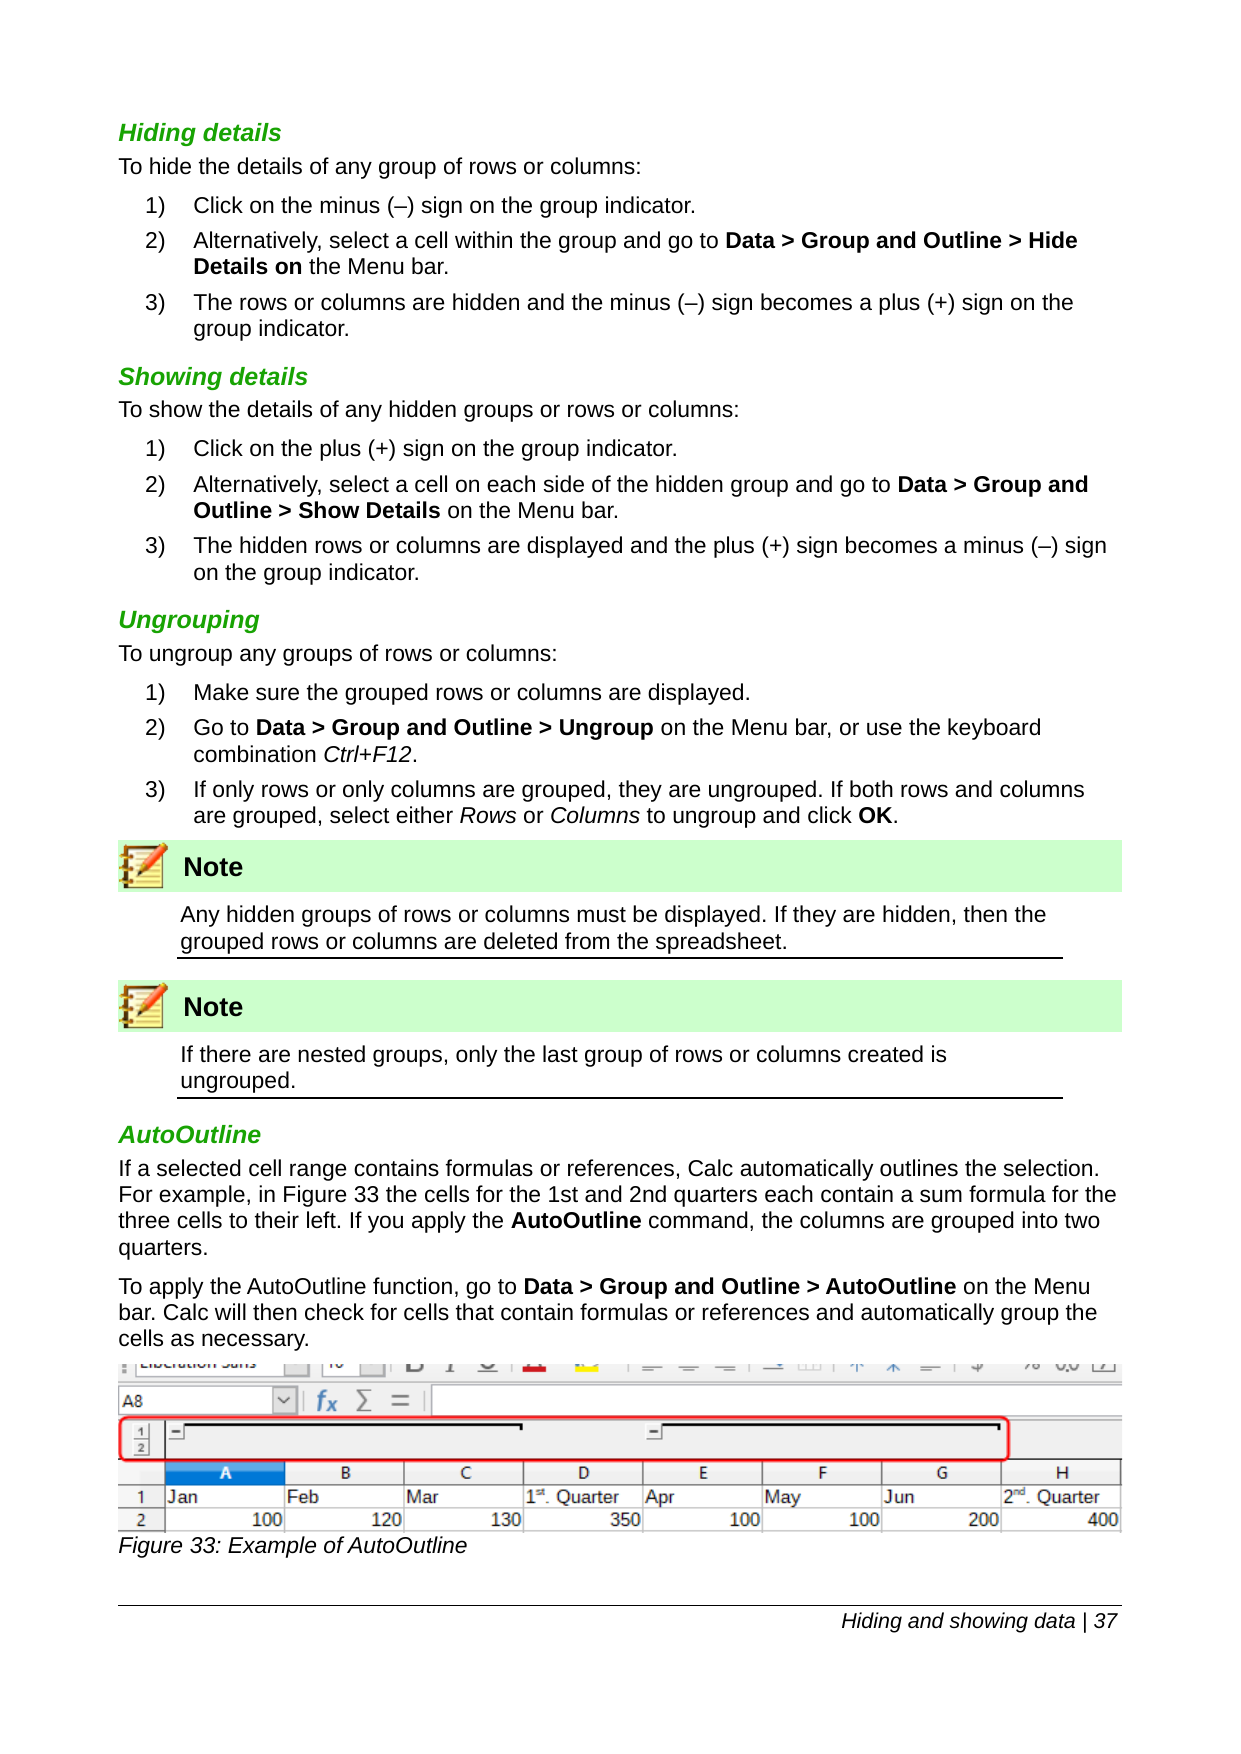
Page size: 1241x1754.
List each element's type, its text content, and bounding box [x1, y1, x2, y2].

subtitle Showing details [118, 362, 1122, 391]
picture [118, 1364, 1123, 1533]
text If a selected cell range contains formulas or references, Calc automatically outlines the selection. For example, in Figure 33 the cells for the 1st and 2nd quarters each contain a sum formula for the three cells to their left. If you apply the AutoOutline command, the columns are grouped into two quarters. [118, 1155, 1122, 1260]
text To apply the AutoOutline function, go to Data > Group and Outline > AutoOutline on the Menu bar. Calc will then check for cells that contain formulas or references and automatically group the cells as necessary. [118, 1273, 1122, 1352]
picture [119, 981, 170, 1032]
list To hide the details of any group of rows or columns: [118, 153, 1122, 179]
list Alternatively, select a cell on each side of the hidden group and go to Data > Group and Outline > Show Details on the Menu bar. [165, 471, 1122, 523]
list Go to Data > Group and Outline > Ungroup on the Menu bar, or use the keyboard combination Ctrl+F12. [165, 714, 1122, 767]
text To ungroup any groups of rows or columns: [118, 640, 1122, 666]
list The hidden rows or columns are displayed and the plus (+) sign becomes a minus (–) sign on the group indicator. [165, 532, 1122, 585]
list The rows or columns are hidden and the minus (–) sign becomes a plus (+) sign on the group indicator. [165, 288, 1122, 341]
list If only rows or only columns are grouped, they are ungrouped. If both rows and columns are grouped, select either Rows or Columns to ungroup and click OK. [165, 776, 1122, 828]
list Click on the minus (–) sign on the group indicator. [165, 192, 1122, 218]
subtitle Hiding details [118, 118, 1122, 147]
list Make sure the grouped rows or columns are displayed. [165, 679, 1122, 705]
text If there are nested groups, only the last group of rows or columns created is ungrouped. [177, 1038, 1063, 1097]
text Figure 33: Example of AutoOutline [118, 1533, 1122, 1559]
picture [119, 841, 170, 892]
text To show the details of any hidden groups or rows or columns: [118, 396, 1122, 423]
subtitle Ungrouping [118, 605, 1122, 634]
subtitle Note [118, 980, 1122, 1032]
subtitle Note [118, 840, 1122, 892]
subtitle AutoOutline [118, 1120, 1122, 1149]
text Any hidden groups of rows or columns must be displayed. If they are hidden, then the grouped rows or columns are deleted from the spreadsheet. [177, 898, 1063, 957]
list Click on the plus (+) sign on the group indicator. [165, 435, 1122, 462]
list Alternatively, select a cell within the group and go to Data > Group and Outline > Hide Details on the Menu bar. [165, 227, 1122, 279]
